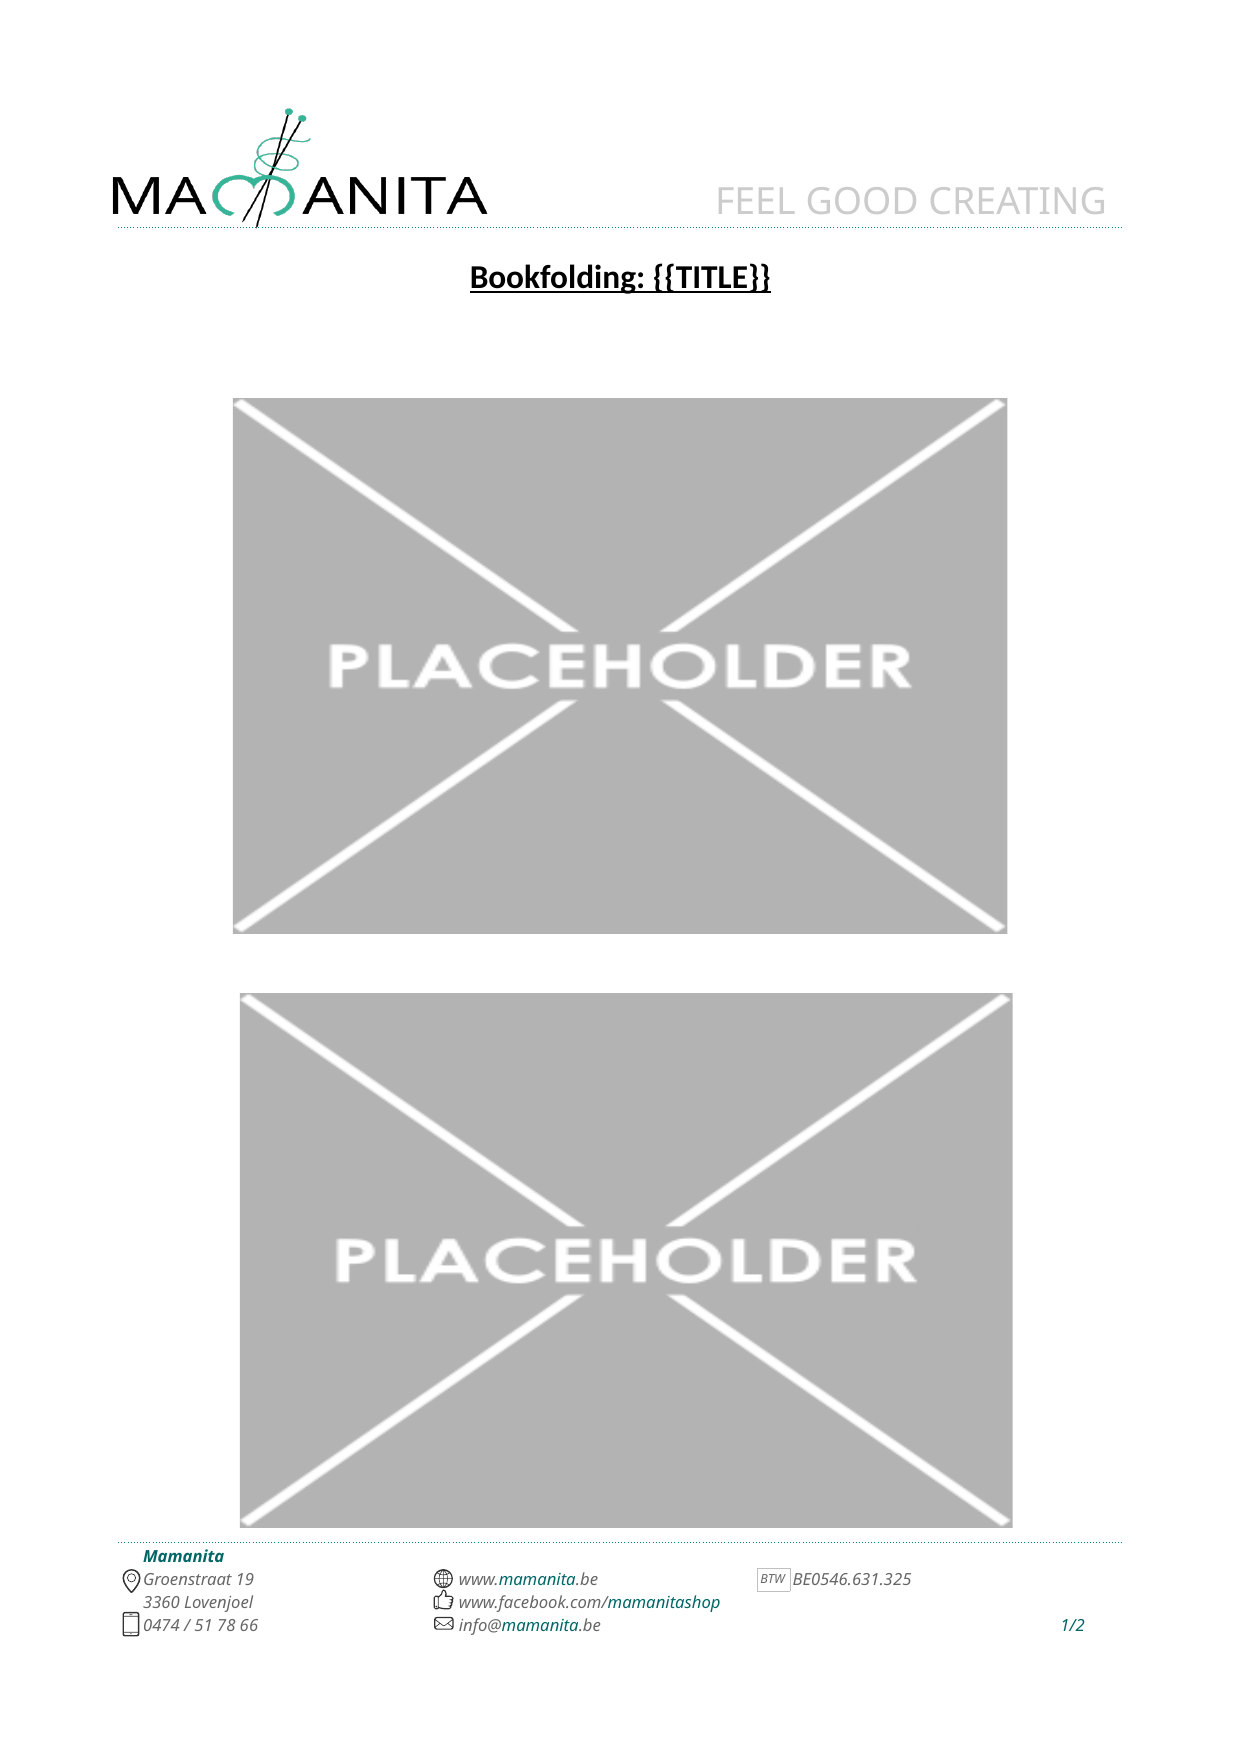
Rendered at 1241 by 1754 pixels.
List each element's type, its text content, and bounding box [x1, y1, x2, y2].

picture [239, 993, 1013, 1528]
title Bookfolding: {{TITLE}} [118, 256, 1122, 297]
picture [99, 101, 515, 243]
picture [232, 398, 1008, 934]
